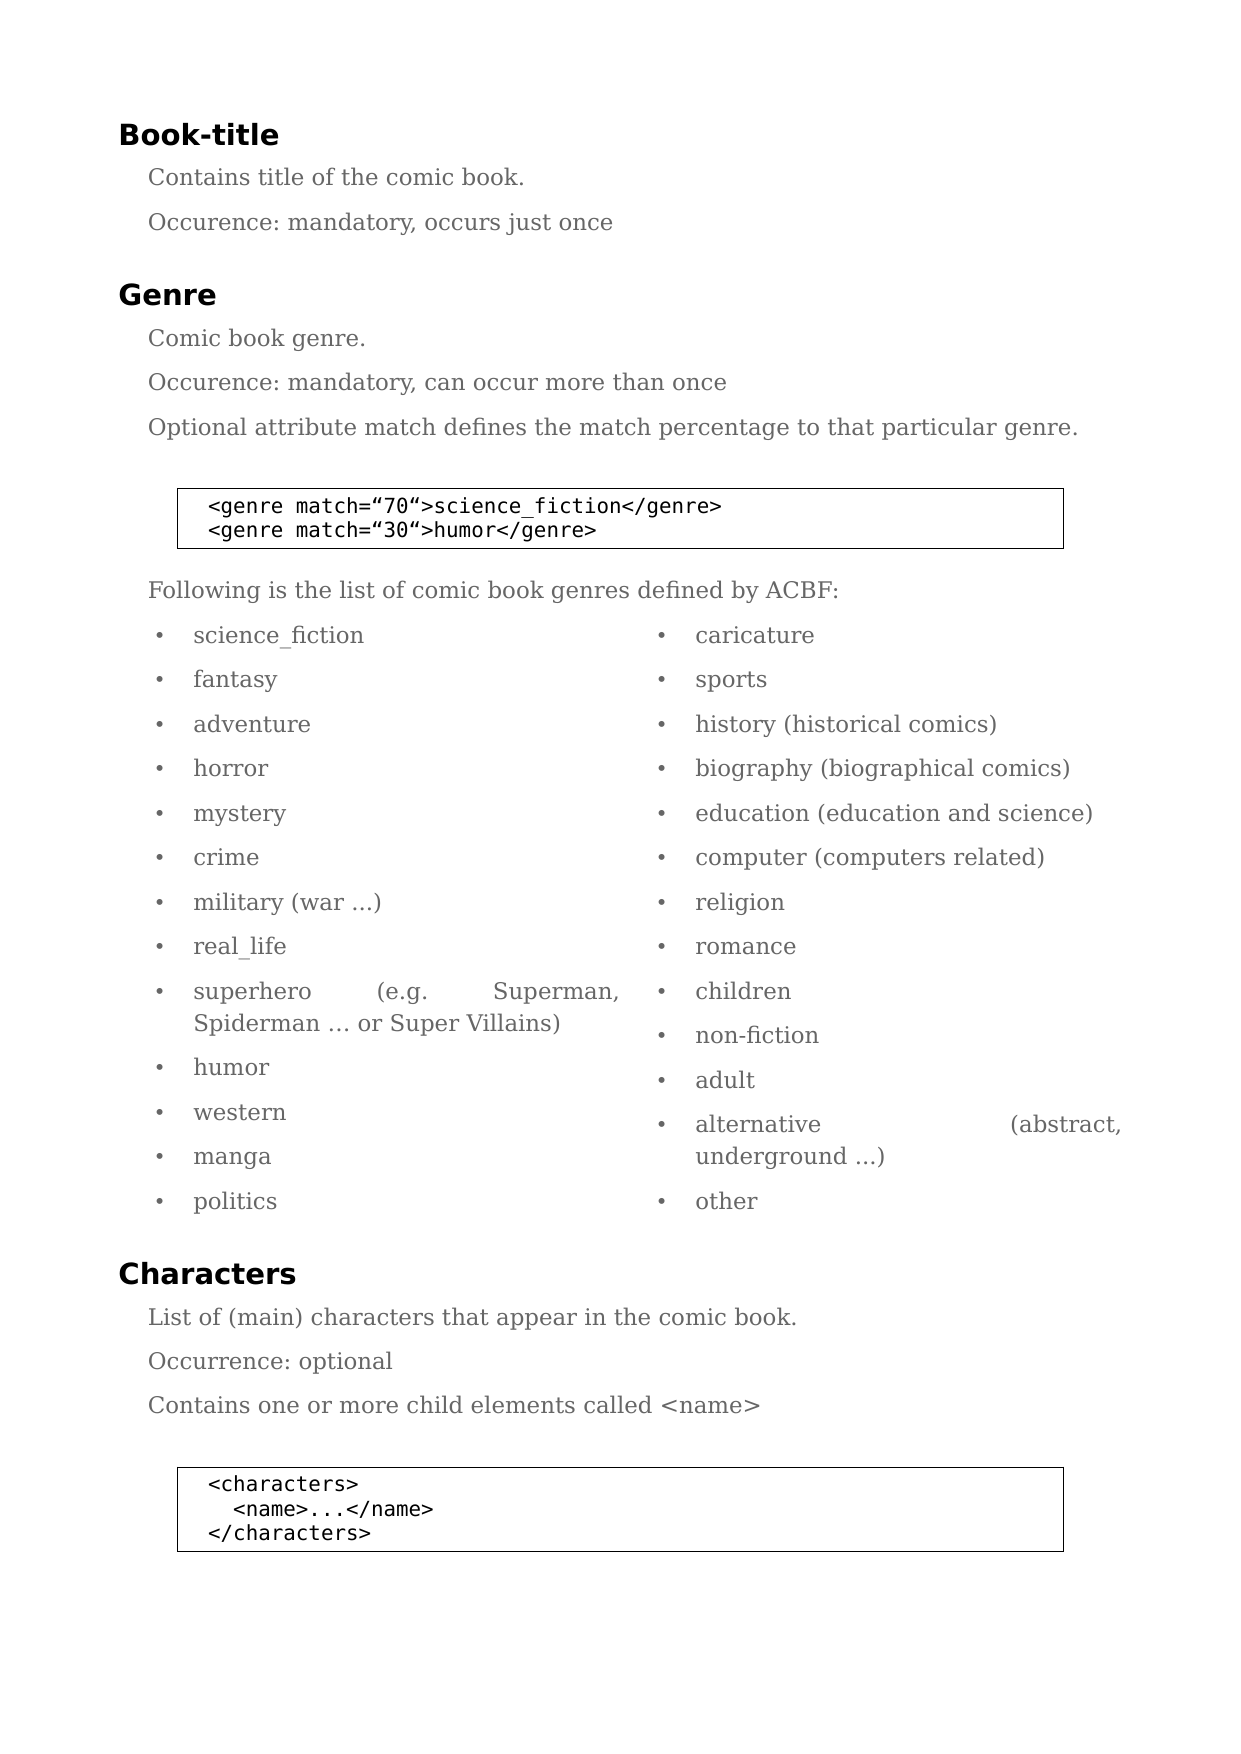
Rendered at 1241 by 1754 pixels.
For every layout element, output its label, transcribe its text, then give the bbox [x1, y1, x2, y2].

text Comic book genre. [118, 325, 1122, 352]
list history (historical comics) [658, 711, 1122, 738]
list crime [156, 844, 620, 871]
text List of (main) characters that appear in the comic book. [118, 1304, 1122, 1330]
list superhero (e.g. Superman, Spiderman … or Super Villains) [156, 978, 620, 1037]
list adventure [156, 711, 620, 738]
text Following is the list of comic book genres defined by ACBF: [118, 578, 1122, 604]
list mystery [156, 800, 620, 827]
list religion [658, 889, 1122, 916]
list military (war ...) [156, 889, 620, 916]
list politics [156, 1188, 620, 1214]
list real_life [156, 933, 620, 960]
list biography (biographical comics) [658, 756, 1122, 782]
text Occurence: mandatory, occurs just once [118, 209, 1122, 236]
list computer (computers related) [658, 844, 1122, 871]
list romance [658, 933, 1122, 960]
list fantasy [156, 667, 620, 693]
subtitle Book-title [118, 118, 1122, 152]
text Contains one or more child elements called <name> [118, 1393, 1122, 1419]
text Occurrence: optional [118, 1348, 1122, 1375]
list adult [658, 1067, 1122, 1093]
list horror [156, 756, 620, 782]
list sports [658, 667, 1122, 693]
list science_fiction [156, 622, 620, 649]
subtitle Characters [118, 1257, 1122, 1291]
list education (education and science) [658, 800, 1122, 827]
subtitle Genre [118, 278, 1122, 312]
list alternative (abstract, underground ...) [658, 1111, 1122, 1170]
table_header <characters> <name>...</name> </characters> [178, 1468, 1063, 1551]
list other [658, 1188, 1122, 1214]
list caricature [658, 622, 1122, 649]
list western [156, 1099, 620, 1126]
text Contains title of the comic book. [118, 164, 1122, 191]
list humor [156, 1054, 620, 1081]
text Optional attribute match defines the match percentage to that particular genre. [118, 414, 1122, 441]
list manga [156, 1143, 620, 1170]
list non-fiction [658, 1022, 1122, 1049]
list children [658, 978, 1122, 1004]
text Occurence: mandatory, can occur more than once [118, 369, 1122, 396]
table_header <genre match=“70“>science_fiction</genre> <genre match=“30“>humor</genre> [178, 489, 1063, 548]
